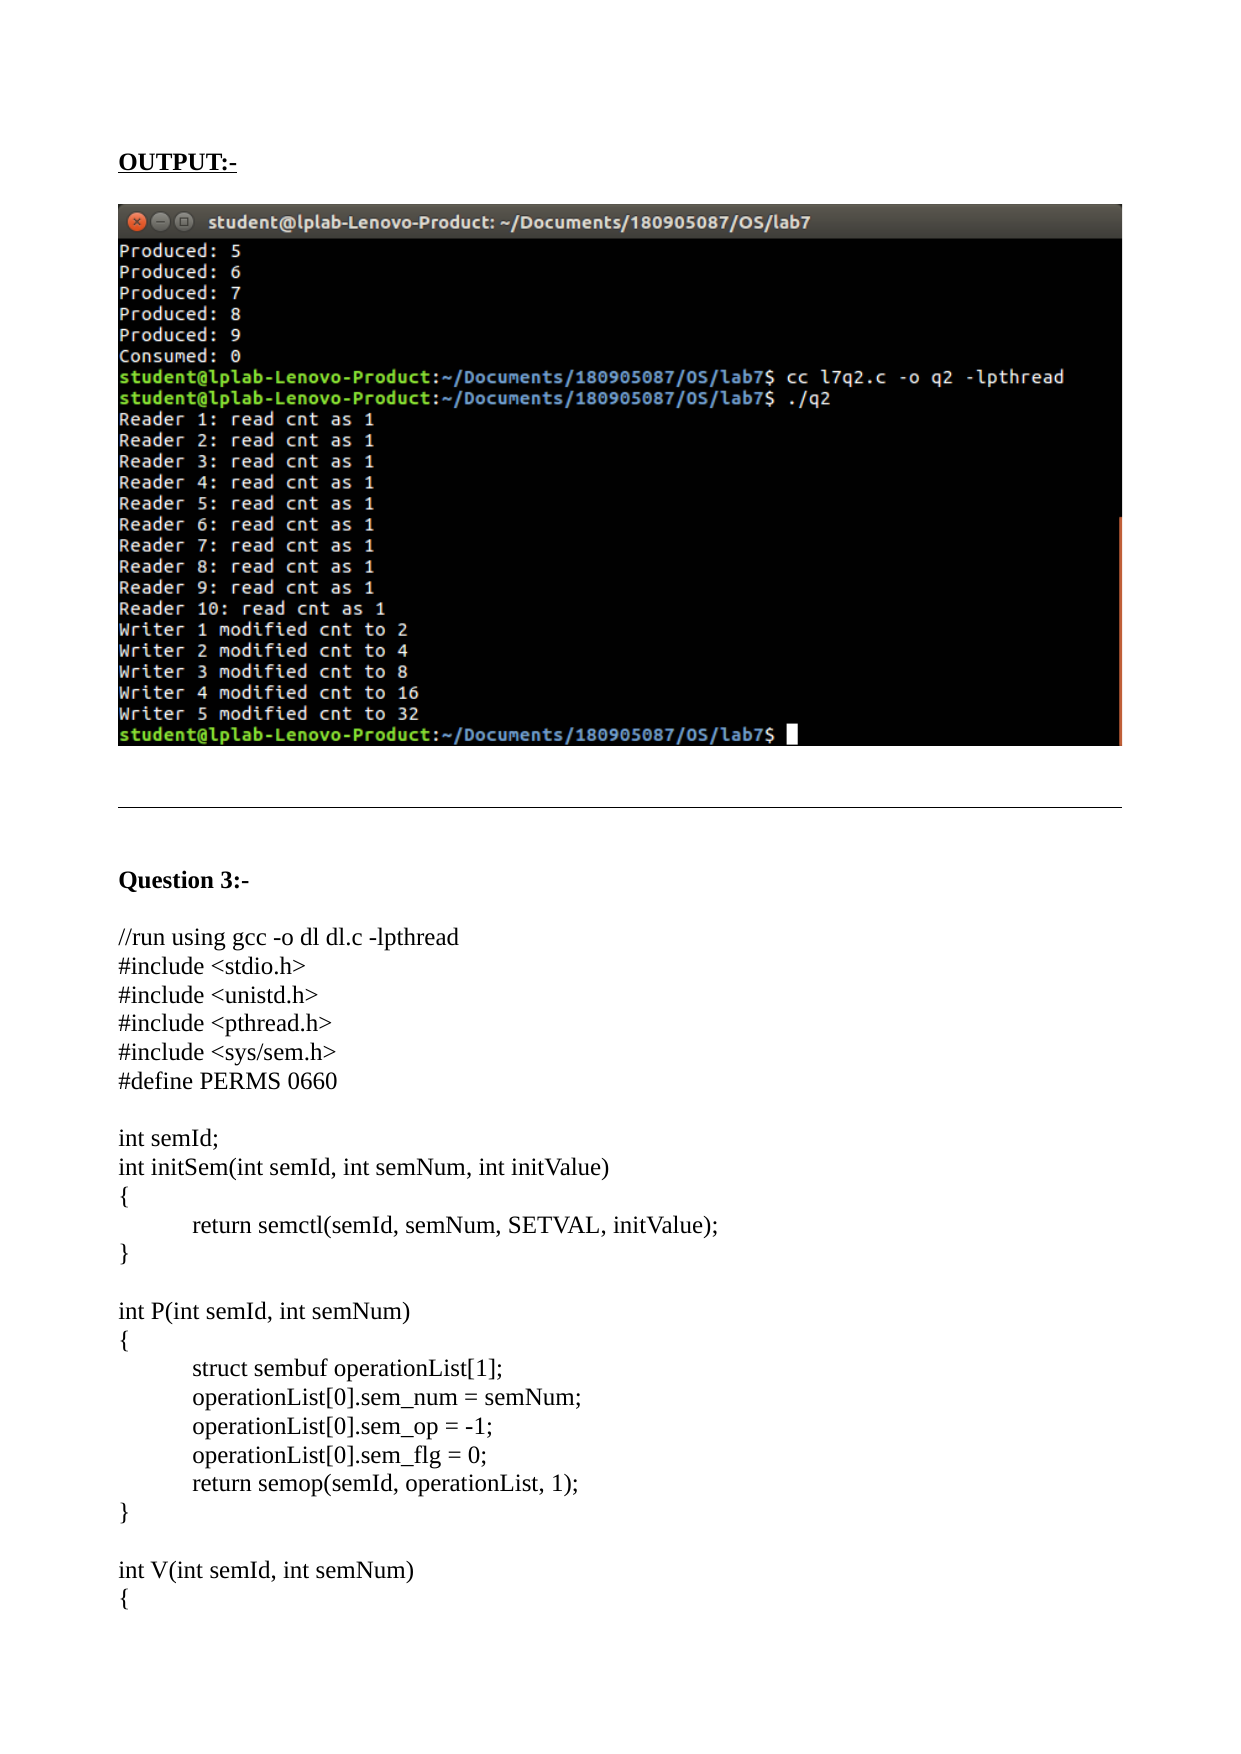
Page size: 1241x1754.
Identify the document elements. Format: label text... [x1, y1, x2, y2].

text } [118, 1497, 1122, 1526]
text #define PERMS 0660 [118, 1066, 1122, 1095]
text operationList[0].sem_flg = 0; [118, 1440, 1122, 1468]
text { [118, 1181, 1122, 1210]
text int initSem(int semId, int semNum, int initValue) [118, 1152, 1122, 1181]
text //run using gcc -o dl dl.c -lpthread [118, 922, 1122, 951]
text #include <unistd.h> [118, 980, 1122, 1008]
text operationList[0].sem_op = -1; [118, 1411, 1122, 1440]
text operationList[0].sem_num = semNum; [118, 1382, 1122, 1411]
text #include <sys/sem.h> [118, 1037, 1122, 1066]
text int V(int semId, int semNum) [118, 1555, 1122, 1583]
text OUTPUT:- [118, 147, 1122, 176]
text struct sembuf operationList[1]; [118, 1353, 1122, 1382]
text { [118, 1325, 1122, 1353]
text Question 3:- [118, 865, 1122, 893]
text #include <pthread.h> [118, 1008, 1122, 1037]
text return semop(semId, operationList, 1); [118, 1468, 1122, 1497]
text int semId; [118, 1123, 1122, 1152]
text int P(int semId, int semNum) [118, 1296, 1122, 1325]
text return semctl(semId, semNum, SETVAL, initValue); [118, 1210, 1122, 1238]
picture [118, 204, 1123, 746]
text } [118, 1238, 1122, 1267]
text #include <stdio.h> [118, 951, 1122, 980]
text { [118, 1583, 1122, 1612]
